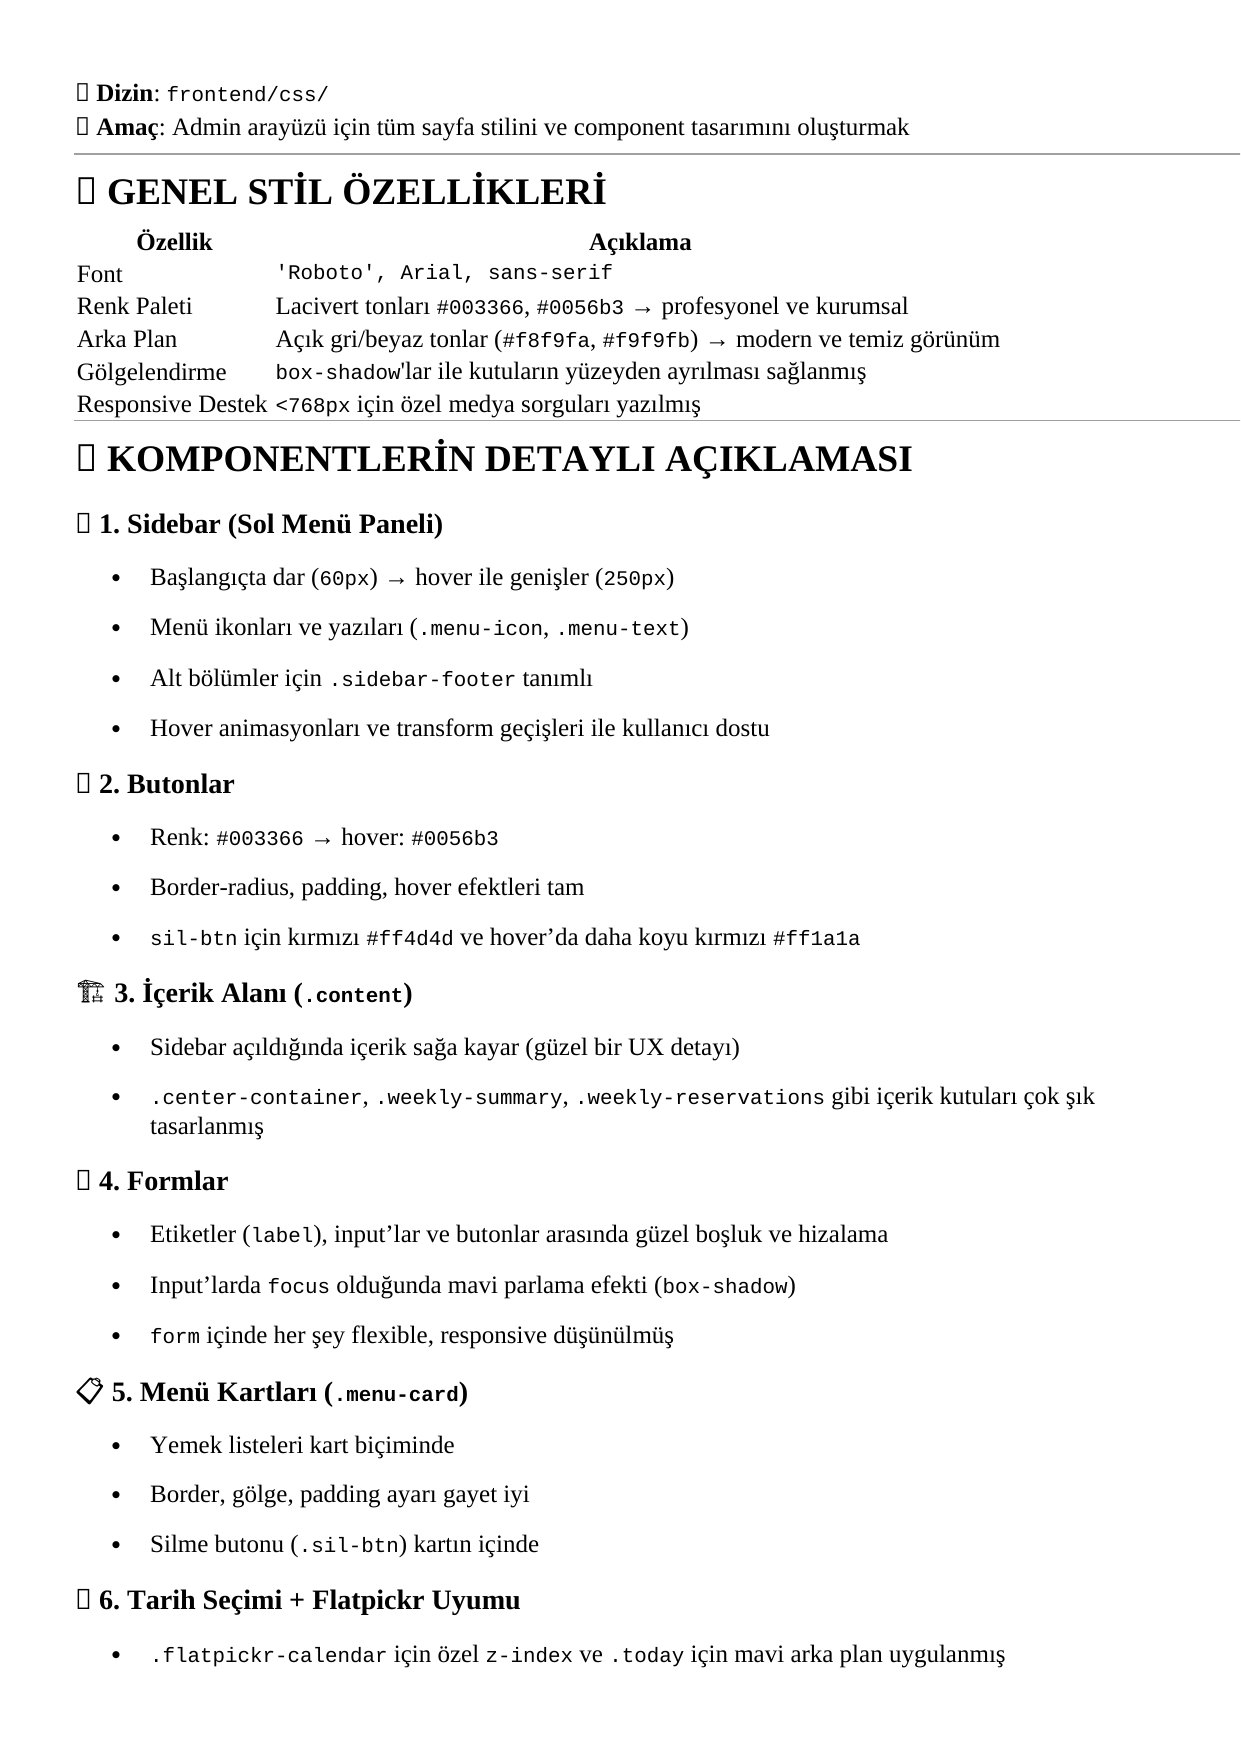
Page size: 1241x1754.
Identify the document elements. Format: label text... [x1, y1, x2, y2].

subtitle 🔧 GENEL STİL ÖZELLİKLERİ [75, 164, 1165, 215]
subtitle 🧩 2. Butonlar [75, 763, 1165, 801]
list Border, gölge, padding ayarı gayet iyi [112, 1479, 1165, 1508]
subtitle 🧱 KOMPONENTLERİN DETAYLI AÇIKLAMASI [75, 431, 1165, 482]
table_cell <768px için özel medya sorguları yazılmış [274, 388, 1007, 420]
table_cell Gölgelendirme [75, 355, 274, 388]
list .center-container, .weekly-summary, .weekly-reservations gibi içerik kutuları çok şık tasarlanmış [112, 1081, 1165, 1139]
list Renk: #003366 → hover: #0056b3 [112, 822, 1165, 852]
table_cell Renk Paleti [75, 290, 274, 322]
list Alt bölümler için .sidebar-footer tanımlı [112, 663, 1165, 692]
table_header Açıklama [274, 226, 1007, 258]
table_cell 'Roboto', Arial, sans-serif [274, 258, 1007, 289]
subtitle 🏗️ 3. İçerik Alanı (.content) [75, 972, 1165, 1011]
table_cell Açık gri/beyaz tonlar (#f8f9fa, #f9f9fb) → modern ve temiz görünüm [274, 322, 1007, 355]
list Sidebar açıldığında içerik sağa kayar (güzel bir UX detayı) [112, 1032, 1165, 1060]
list Input’larda focus olduğunda mavi parlama efekti (box-shadow) [112, 1270, 1165, 1299]
list Silme butonu (.sil-btn) kartın içinde [112, 1529, 1165, 1559]
text 📁 Dizin: frontend/css/ 🎯 Amaç: Admin arayüzü için tüm sayfa stilini ve component tasarımını oluşturmak [75, 75, 1165, 143]
table_cell Lacivert tonları #003366, #0056b3 → profesyonel ve kurumsal [274, 290, 1007, 322]
list .flatpickr-calendar için özel z-index ve .today için mavi arka plan uygulanmış [112, 1639, 1165, 1668]
list sil-btn için kırmızı #ff4d4d ve hover’da daha koyu kırmızı #ff1a1a [112, 922, 1165, 952]
table_cell Responsive Destek [75, 388, 274, 420]
table_header Özellik [75, 226, 274, 258]
list Menü ikonları ve yazıları (.menu-icon, .menu-text) [112, 612, 1165, 642]
table_cell box-shadow'lar ile kutuların yüzeyden ayrılması sağlanmış [274, 355, 1007, 388]
subtitle 📋 5. Menü Kartları (.menu-card) [75, 1371, 1165, 1409]
table_cell Arka Plan [75, 322, 274, 355]
subtitle 📂 1. Sidebar (Sol Menü Paneli) [75, 503, 1165, 541]
subtitle 📝 4. Formlar [75, 1160, 1165, 1199]
table_cell Font [75, 258, 274, 289]
subtitle 📅 6. Tarih Seçimi + Flatpickr Uyumu [75, 1579, 1165, 1618]
list Başlangıçta dar (60px) → hover ile genişler (250px) [112, 562, 1165, 592]
list form içinde her şey flexible, responsive düşünülmüş [112, 1320, 1165, 1350]
list Hover animasyonları ve transform geçişleri ile kullanıcı dostu [112, 713, 1165, 742]
list Border-radius, padding, hover efektleri tam [112, 872, 1165, 901]
list Yemek listeleri kart biçiminde [112, 1430, 1165, 1459]
list Etiketler (label), input’lar ve butonlar arasında güzel boşluk ve hizalama [112, 1219, 1165, 1249]
